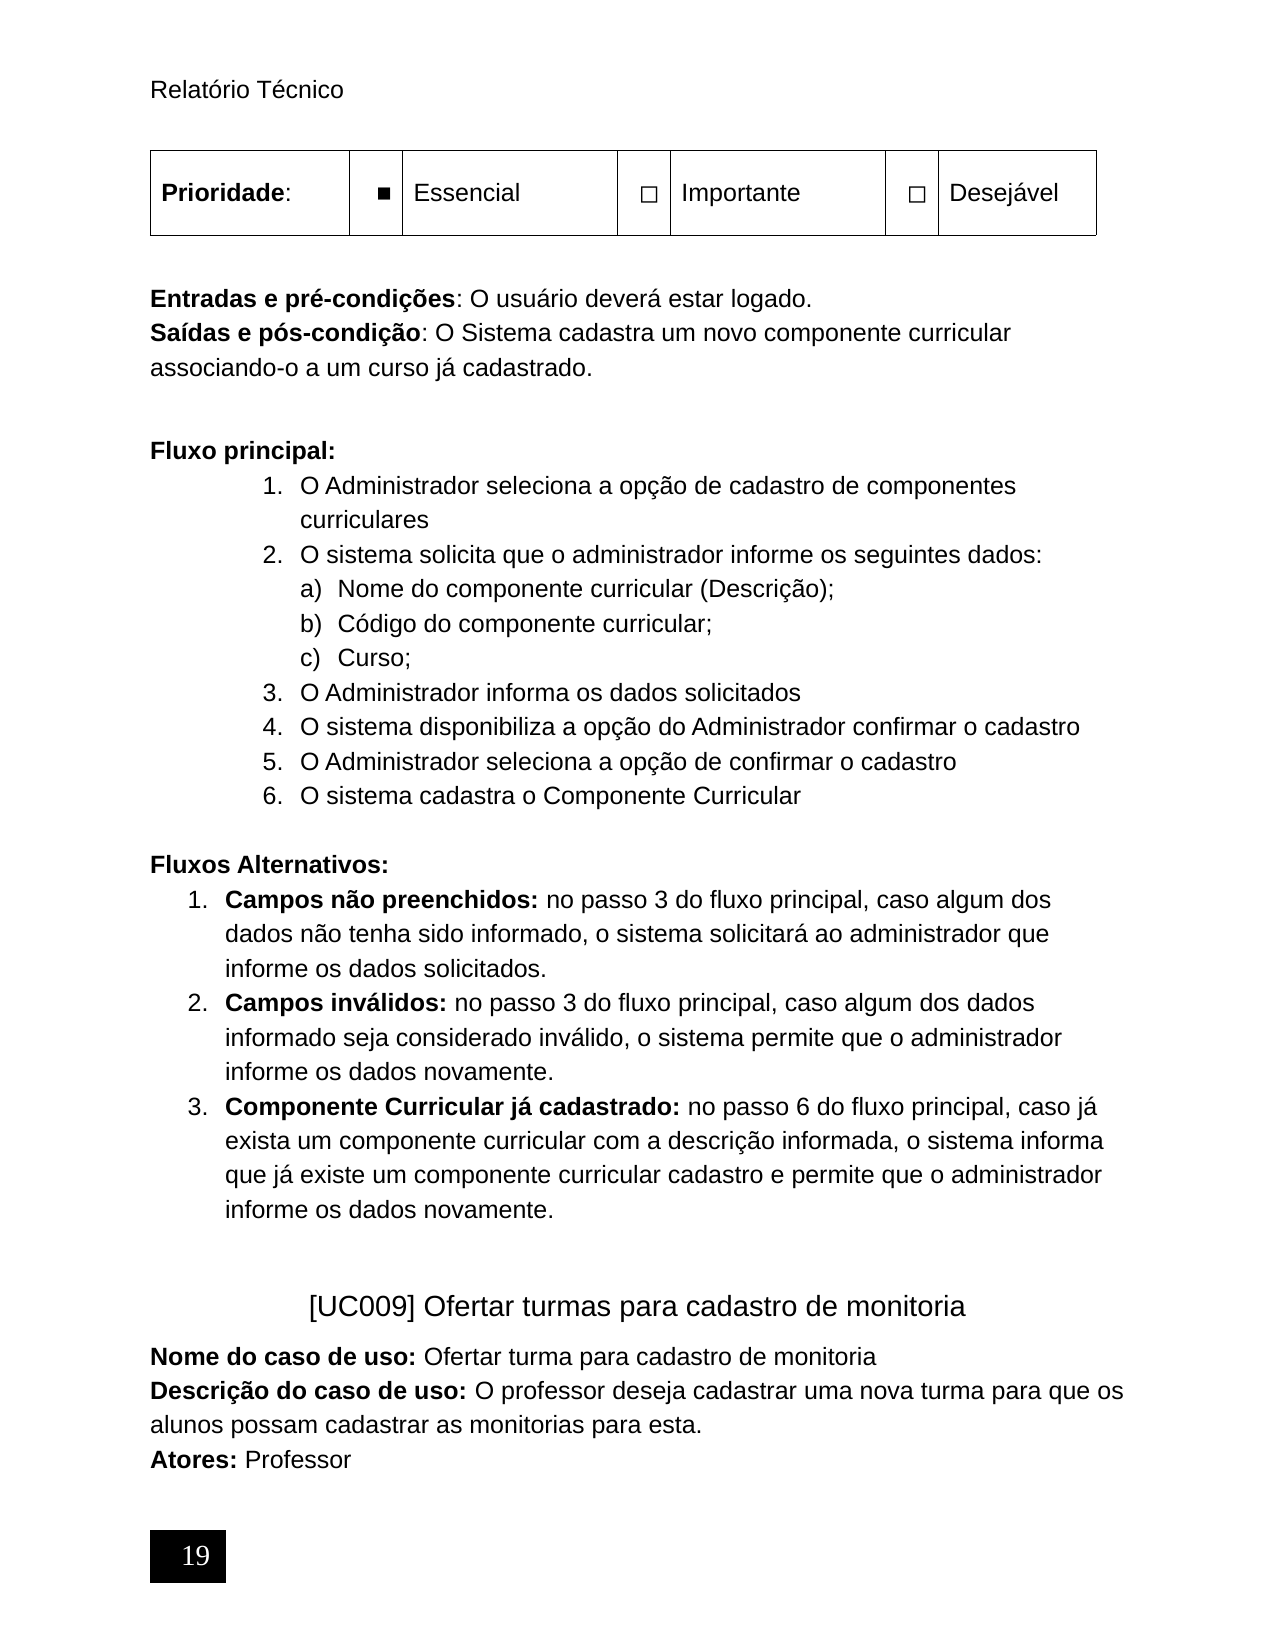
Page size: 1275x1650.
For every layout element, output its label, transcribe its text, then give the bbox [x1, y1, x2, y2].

list Campos não preenchidos: no passo 3 do fluxo principal, caso algum dos dados não tenha sido informado, o sistema solicitará ao administrador que informe os dados solicitados. [187, 884, 1125, 982]
text Entradas e pré-condições: O usuário deverá estar logado. [150, 284, 1125, 313]
list Componente Curricular já cadastrado: no passo 6 do fluxo principal, caso já exista um componente curricular com a descrição informada, o sistema informa que já existe um componente curricular cadastro e permite que o administrador informe os dados novamente. [187, 1091, 1125, 1224]
list Campos inválidos: no passo 3 do fluxo principal, caso algum dos dados informado seja considerado inválido, o sistema permite que o administrador informe os dados novamente. [187, 988, 1125, 1086]
list O sistema cadastra o Componente Curricular [262, 781, 1125, 810]
list Código do componente curricular; [300, 609, 1125, 637]
text Atores: Professor [150, 1445, 1125, 1474]
text Saídas e pós-condição: O Sistema cadastra um novo componente curricular associando-o a um curso já cadastrado. [150, 318, 1125, 382]
table_header Importante [671, 151, 885, 235]
list Curso; [300, 643, 1125, 672]
list O Administrador informa os dados solicitados [262, 678, 1125, 706]
list O sistema disponibiliza a opção do Administrador confirmar o cadastro [262, 712, 1125, 741]
table_header ◻ [886, 151, 938, 235]
text [UC009] Ofertar turmas para cadastro de monitoria [150, 1289, 1125, 1322]
text Fluxo principal: [150, 436, 1125, 465]
table_header ◻ [618, 151, 670, 235]
table_header ■ [350, 151, 402, 235]
text Descrição do caso de uso: O professor deseja cadastrar uma nova turma para que os alunos possam cadastrar as monitorias para esta. [150, 1376, 1125, 1439]
text Fluxos Alternativos: [150, 850, 1125, 879]
list Nome do componente curricular (Descrição); [300, 574, 1125, 603]
text Nome do caso de uso: Ofertar turma para cadastro de monitoria [150, 1342, 1125, 1370]
list O Administrador seleciona a opção de cadastro de componentes curriculares [262, 471, 1125, 534]
table_header Essencial [403, 151, 617, 235]
table_header Prioridade: [151, 151, 349, 235]
list O Administrador seleciona a opção de confirmar o cadastro [262, 747, 1125, 775]
table_header Desejável [939, 151, 1096, 235]
list O sistema solicita que o administrador informe os seguintes dados: [262, 540, 1125, 568]
